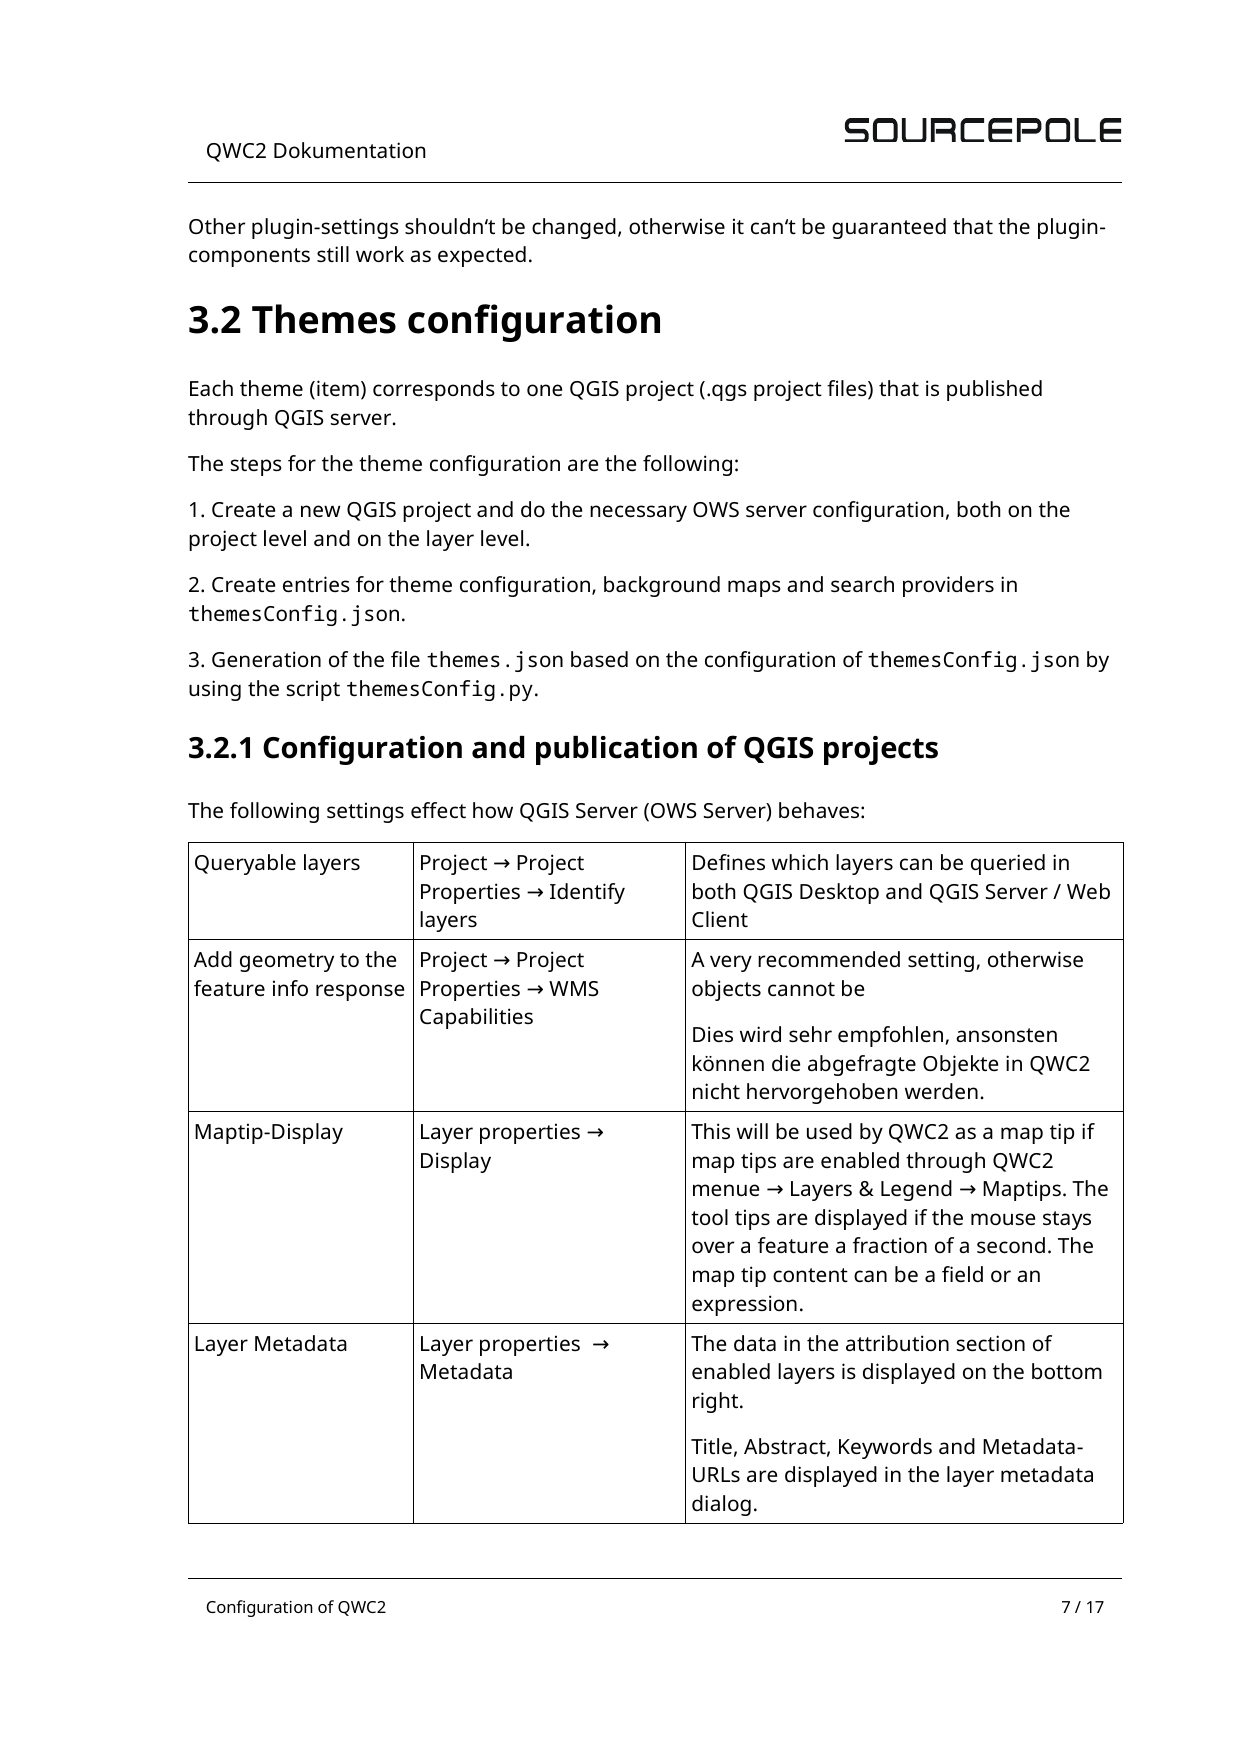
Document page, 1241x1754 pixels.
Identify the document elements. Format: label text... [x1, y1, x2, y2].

subtitle Themes configuration [188, 294, 1122, 345]
table_cell This will be used by QWC2 as a map tip if map tips are enabled through QWC2 menue → Layers & Legend → Maptips. The tool tips are displayed if the mouse stays over a feature a fraction of a second. The map tip content can be a field or an expression. [686, 1112, 1123, 1323]
subtitle Configuration and publication of QGIS projects [188, 727, 1122, 766]
text Each theme (item) corresponds to one QGIS project (.qgs project files) that is published through QGIS server. [188, 374, 1122, 431]
text Other plugin-settings shouldn‘t be changed, otherwise it can‘t be guaranteed that the plugin-components still work as expected. [188, 212, 1122, 269]
text 2. Create entries for theme configuration, background maps and search providers in themesConfig.json. [188, 570, 1122, 627]
text 1. Create a new QGIS project and do the necessary OWS server configuration, both on the project level and on the layer level. [188, 495, 1122, 552]
table_cell Add geometry to the feature info response [189, 940, 413, 1111]
table_cell Layer Metadata [189, 1324, 413, 1523]
table_cell Layer properties → Metadata [414, 1324, 685, 1523]
table_cell Layer properties → Display [414, 1112, 685, 1323]
text 3. Generation of the file themes.json based on the configuration of themesConfig.json by using the script themesConfig.py. [188, 645, 1122, 702]
table_header Queryable layers [189, 843, 413, 939]
text The following settings effect how QGIS Server (OWS Server) behaves: [188, 796, 1122, 824]
table_header Project → Project Properties → Identify layers [414, 843, 685, 939]
table_cell The data in the attribution section of enabled layers is displayed on the bottom right. Title, Abstract, Keywords and Metadata-URLs are displayed in the layer metadata dialog. [686, 1324, 1123, 1523]
table_cell Project → Project Properties → WMS Capabilities [414, 940, 685, 1111]
table_cell A very recommended setting, otherwise objects cannot be Dies wird sehr empfohlen, ansonsten können die abgefragte Objekte in QWC2 nicht hervorgehoben werden. [686, 940, 1123, 1111]
text The steps for the theme configuration are the following: [188, 449, 1122, 478]
table_cell Maptip-Display [189, 1112, 413, 1323]
table_header Defines which layers can be queried in both QGIS Desktop and QGIS Server / Web Client [686, 843, 1123, 939]
